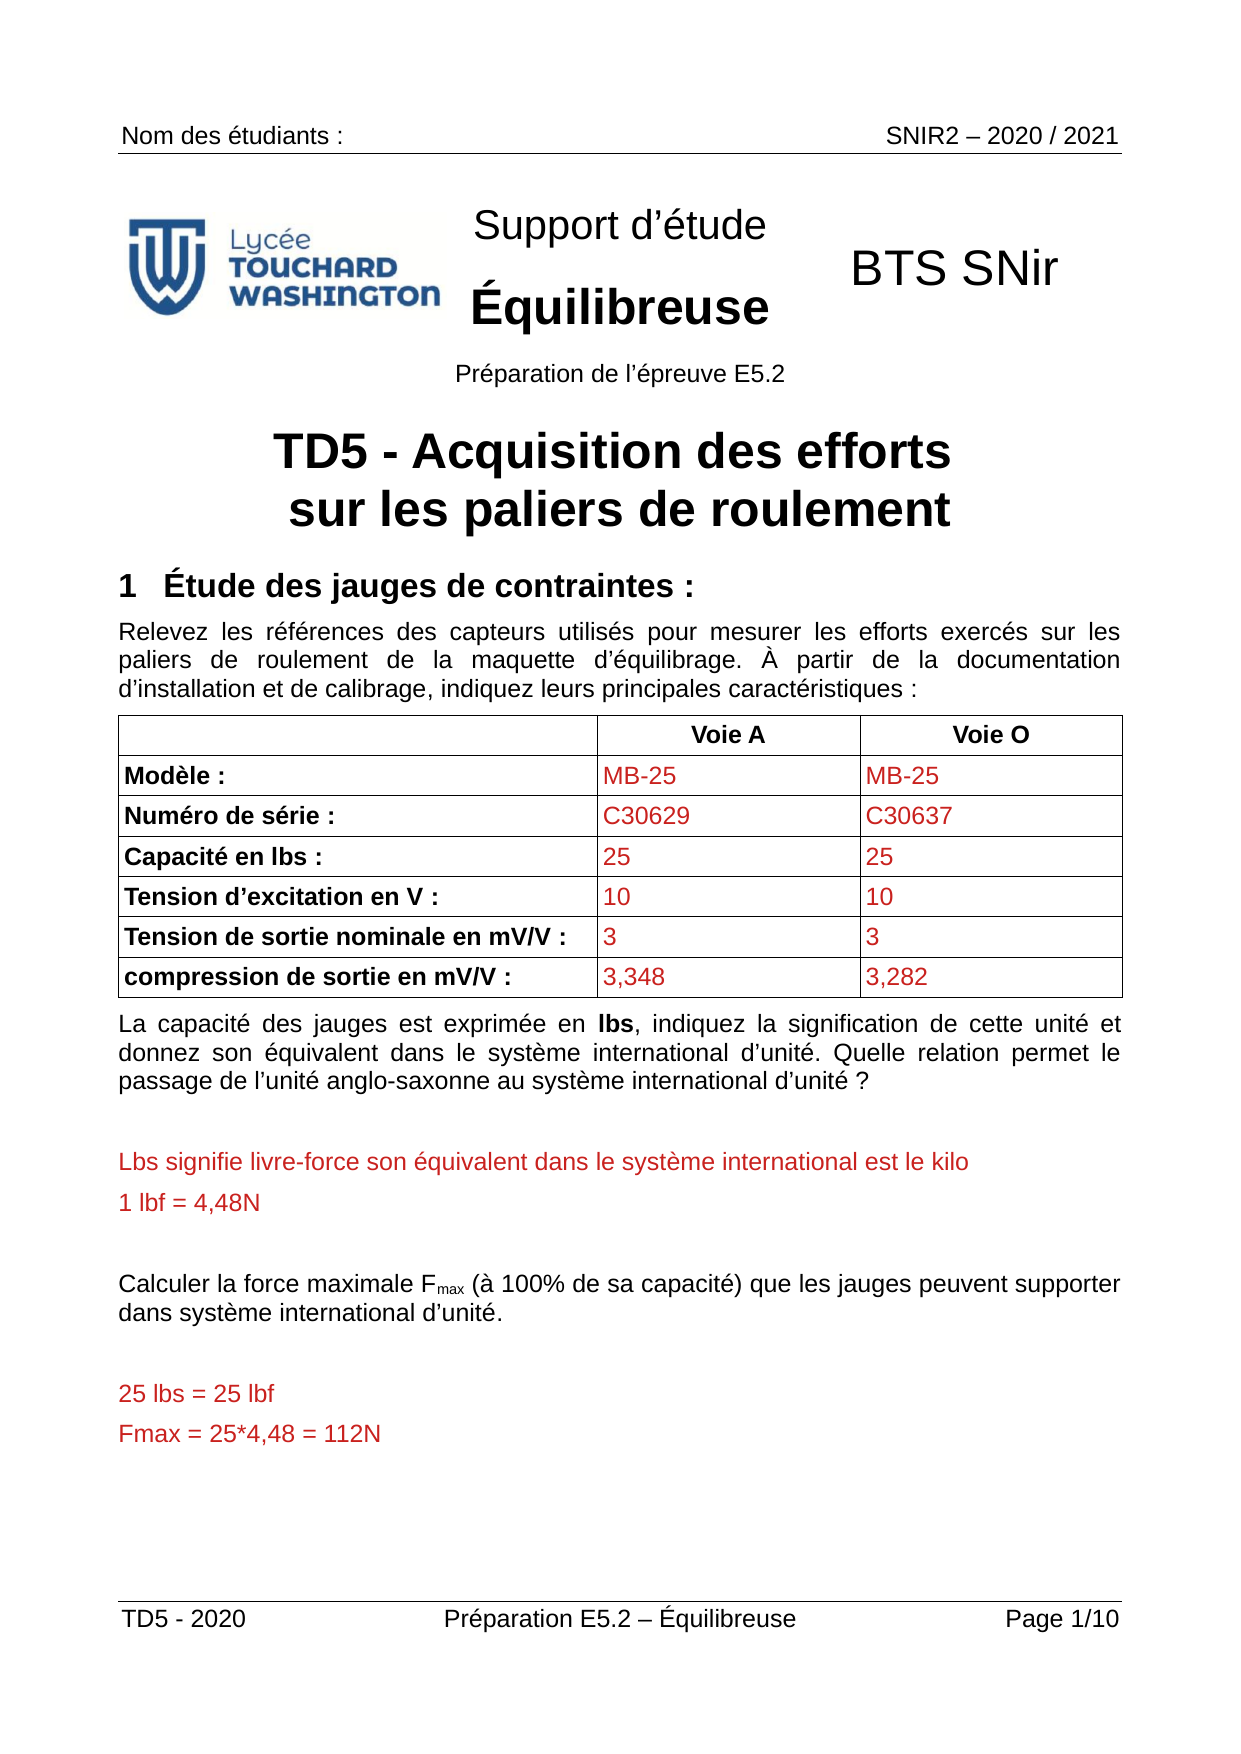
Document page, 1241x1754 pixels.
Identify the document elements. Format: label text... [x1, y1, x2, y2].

table_cell Capacité en lbs : [119, 837, 597, 876]
subtitle Étude des jauges de contraintes : [118, 566, 1122, 605]
table_cell Préparation de l’épreuve E5.2 [118, 353, 1122, 393]
table_header Voie A [598, 716, 860, 755]
table_header [118, 182, 453, 353]
table_cell C30637 [861, 796, 1122, 836]
table_cell Modèle : [119, 756, 597, 795]
table_cell MB-25 [861, 756, 1122, 795]
table_header Voie O [861, 716, 1122, 755]
text Lbs signifie livre-force son équivalent dans le système international est le kilo [118, 1147, 1122, 1176]
table_cell Numéro de série : [119, 796, 597, 836]
table_cell 25 [861, 837, 1122, 876]
table_cell C30629 [598, 796, 860, 836]
text Calculer la force maximale Fmax (à 100% de sa capacité) que les jauges peuvent supporter dans système international d’unité. [118, 1269, 1122, 1326]
table_cell Tension de sortie nominale en mV/V : [119, 917, 597, 957]
table_cell 3,282 [861, 958, 1122, 997]
table_cell 3 [861, 917, 1122, 957]
table_header [119, 716, 597, 755]
table_header BTS SNir [788, 182, 1122, 353]
table_cell 3 [598, 917, 860, 957]
text La capacité des jauges est exprimée en lbs, indiquez la signification de cette unité et donnez son équivalent dans le système international d’unité. Quelle relation permet le passage de l’unité anglo-saxonne au système international d’unité ? [118, 1009, 1122, 1095]
table_header Support d’étude Équilibreuse [453, 182, 787, 353]
text 1 lbf = 4,48N [118, 1188, 1122, 1217]
table_cell compression de sortie en mV/V : [119, 958, 597, 997]
table_cell Tension d’excitation en V : [119, 877, 597, 916]
text 25 lbs = 25 lbf [118, 1379, 1122, 1407]
title TD5 - Acquisition des efforts sur les paliers de roulement [118, 422, 1122, 537]
table_cell 10 [861, 877, 1122, 916]
table_cell MB-25 [598, 756, 860, 795]
text Fmax = 25*4,48 = 112N [118, 1419, 1122, 1448]
table_cell 3,348 [598, 958, 860, 997]
text Relevez les références des capteurs utilisés pour mesurer les efforts exercés sur les paliers de roulement de la maquette d’équilibrage. À partir de la documentation d’installation et de calibrage, indiquez leurs principales caractéristiques : [118, 617, 1122, 703]
table_cell 25 [598, 837, 860, 876]
table_cell 10 [598, 877, 860, 916]
picture [123, 212, 447, 319]
